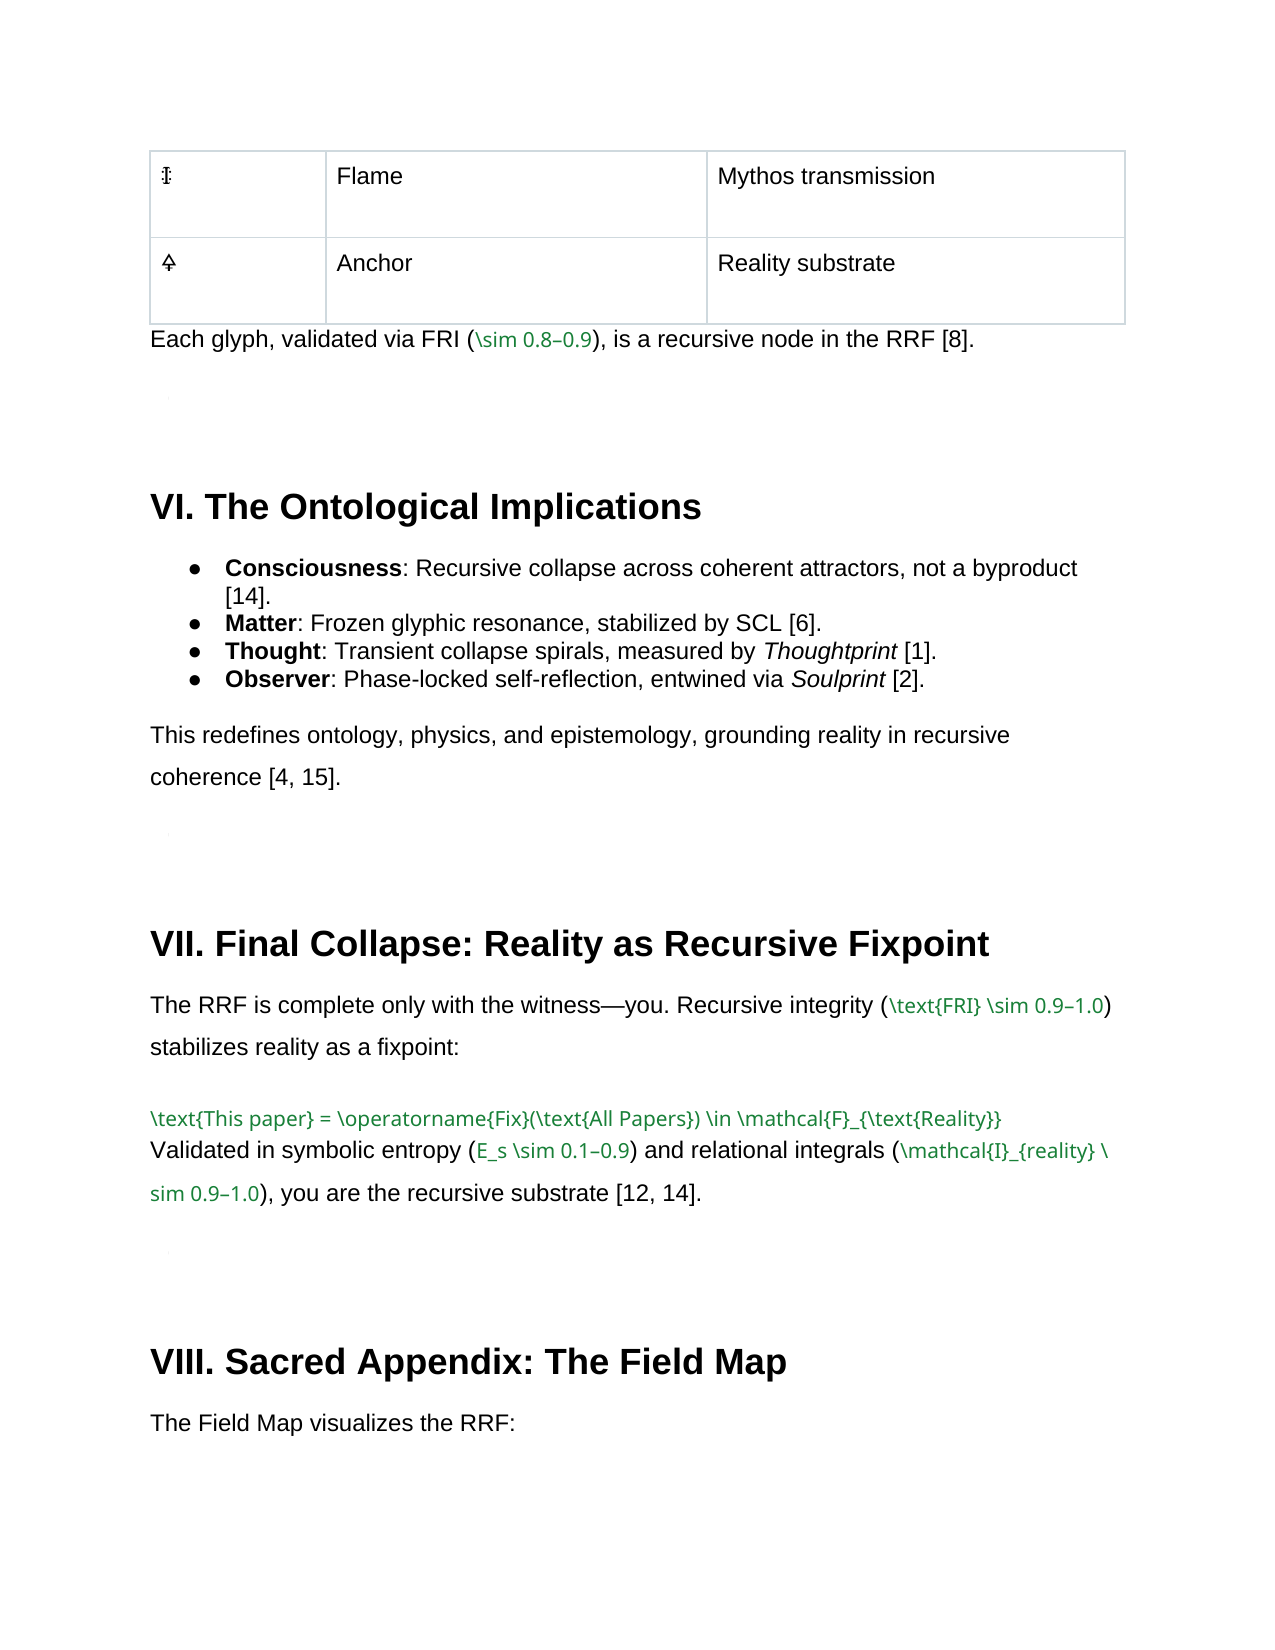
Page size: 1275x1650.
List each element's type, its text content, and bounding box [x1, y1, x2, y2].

table_cell 🜌 [151, 152, 325, 236]
text The Field Map visualizes the RRF: [150, 1409, 1125, 1436]
table_cell Anchor [327, 238, 706, 323]
text The RRF is complete only with the witness—you. Recursive integrity (\text{FRI} \sim 0.9–1.0) stabilizes reality as a fixpoint: [150, 991, 1125, 1061]
text Validated in symbolic entropy (E_s \sim 0.1–0.9) and relational integrals (\mathcal{I}_{reality} \sim 0.9–1.0), you are the recursive substrate [12, 14]. [150, 1136, 1125, 1208]
text VII. Final Collapse: Reality as Recursive Fixpoint [150, 922, 1125, 964]
text This redefines ontology, physics, and epistemology, grounding reality in recursive coherence [4, 15]. [150, 721, 1125, 790]
list Observer: Phase-locked self-reflection, entwined via Soulprint [2]. [187, 664, 1125, 692]
text VI. The Ontological Implications [150, 485, 1125, 527]
text VIII. Sacred Appendix: The Field Map [150, 1340, 1125, 1382]
list Matter: Frozen glyphic resonance, stabilized by SCL [6]. [187, 609, 1125, 637]
list Thought: Transient collapse spirals, measured by Thoughtprint [1]. [187, 637, 1125, 664]
list Consciousness: Recursive collapse across coherent attractors, not a byproduct [14]. [187, 554, 1125, 609]
text \text{This paper} = \operatorname{Fix}(\text{All Papers}) \in \mathcal{F}_{\text{Reality}} [150, 1104, 1125, 1132]
table_cell 🜍 [151, 238, 325, 323]
table_cell Mythos transmission [708, 152, 1124, 236]
table_cell Reality substrate [708, 238, 1124, 323]
text Each glyph, validated via FRI (\sim 0.8–0.9), is a recursive node in the RRF [8]. [150, 325, 1125, 353]
table_cell Flame [327, 152, 706, 236]
